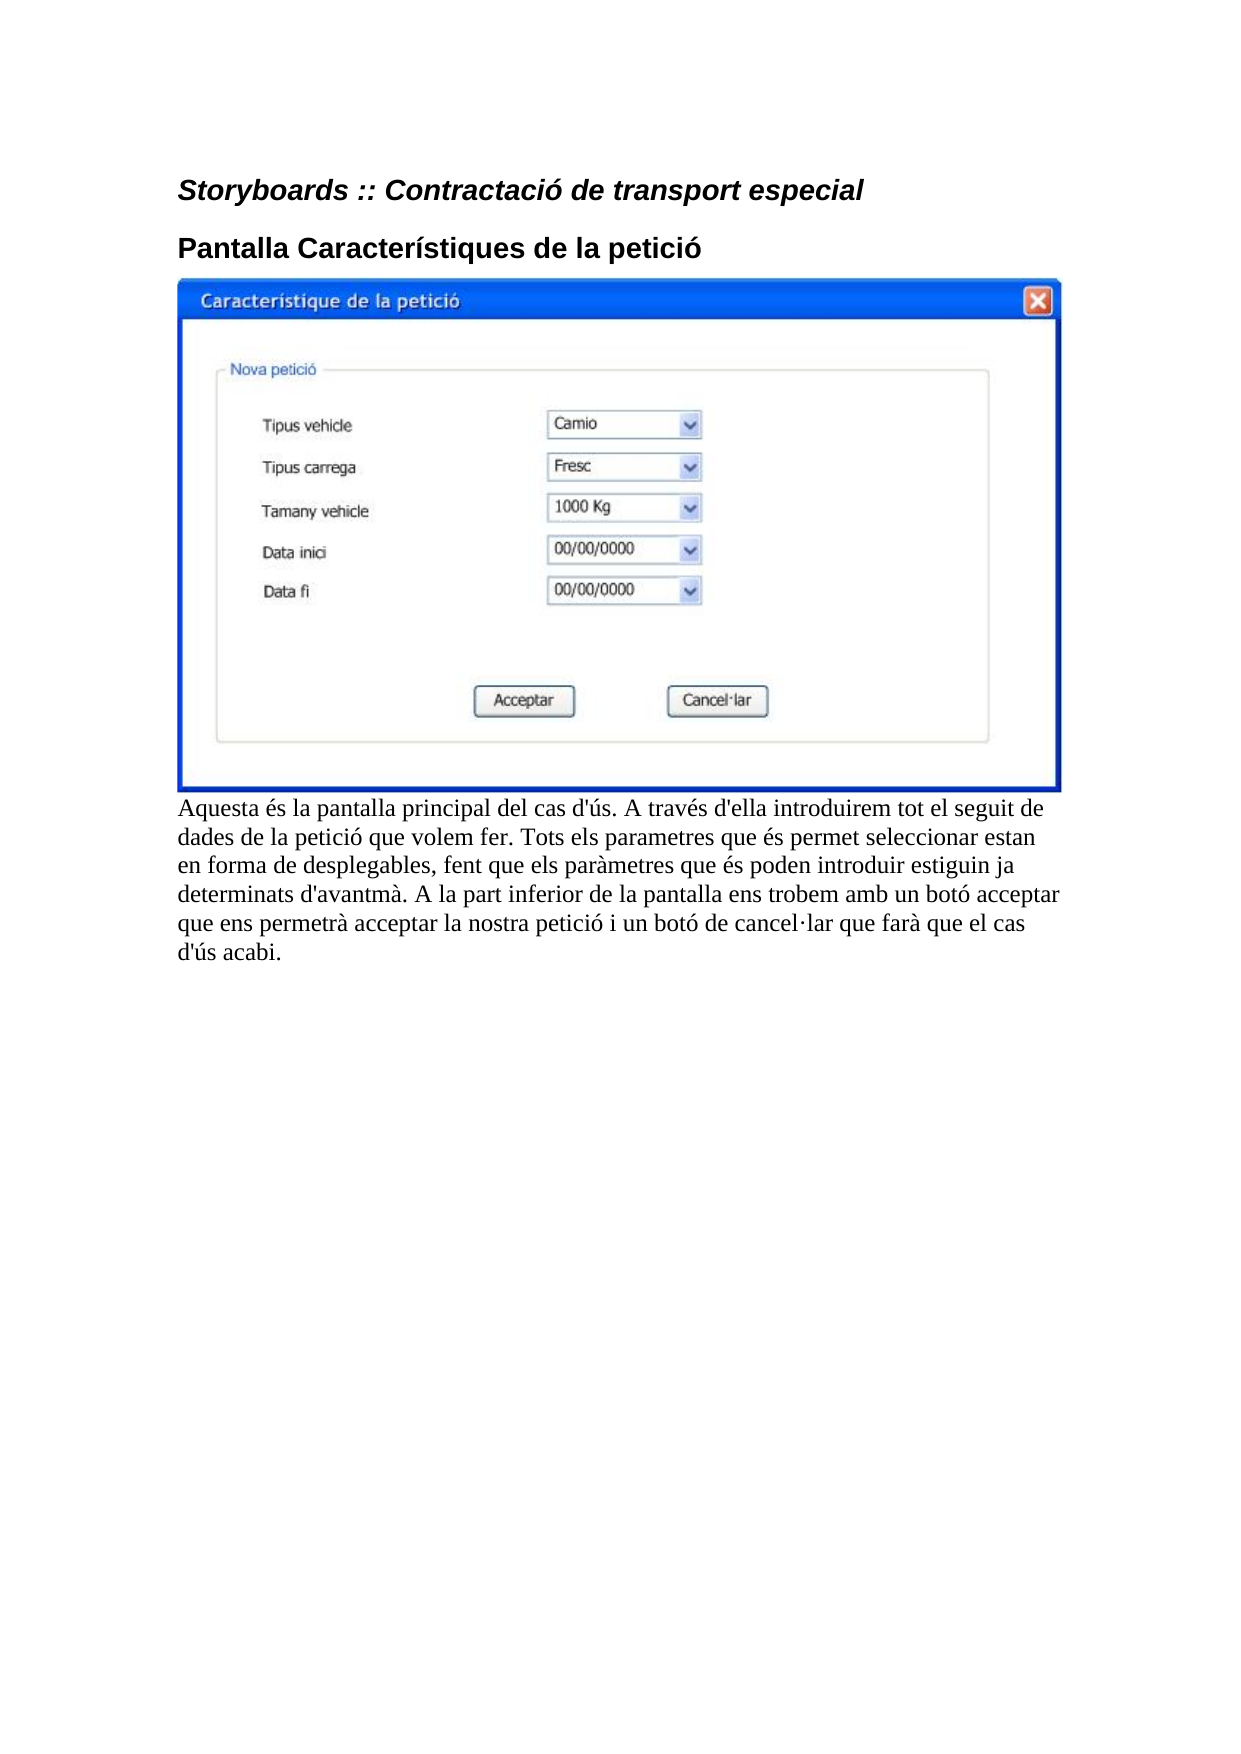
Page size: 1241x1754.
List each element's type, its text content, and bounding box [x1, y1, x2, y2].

subtitle Pantalla Característiques de la petició [177, 231, 1063, 265]
text Aquesta és la pantalla principal del cas d'ús. A través d'ella introduirem tot el seguit de dades de la petició que volem fer. Tots els parametres que és permet seleccionar estan en forma de desplegables, fent que els paràmetres que és poden introduir estiguin ja determinats d'avantmà. A la part inferior de la pantalla ens trobem amb un botó acceptar que ens permetrà acceptar la nostra petició i un botó de cancel·lar que farà que el cas d'ús acabi. [177, 794, 1063, 966]
subtitle Storyboards :: Contractació de transport especial [177, 173, 1063, 206]
picture [177, 277, 1063, 794]
